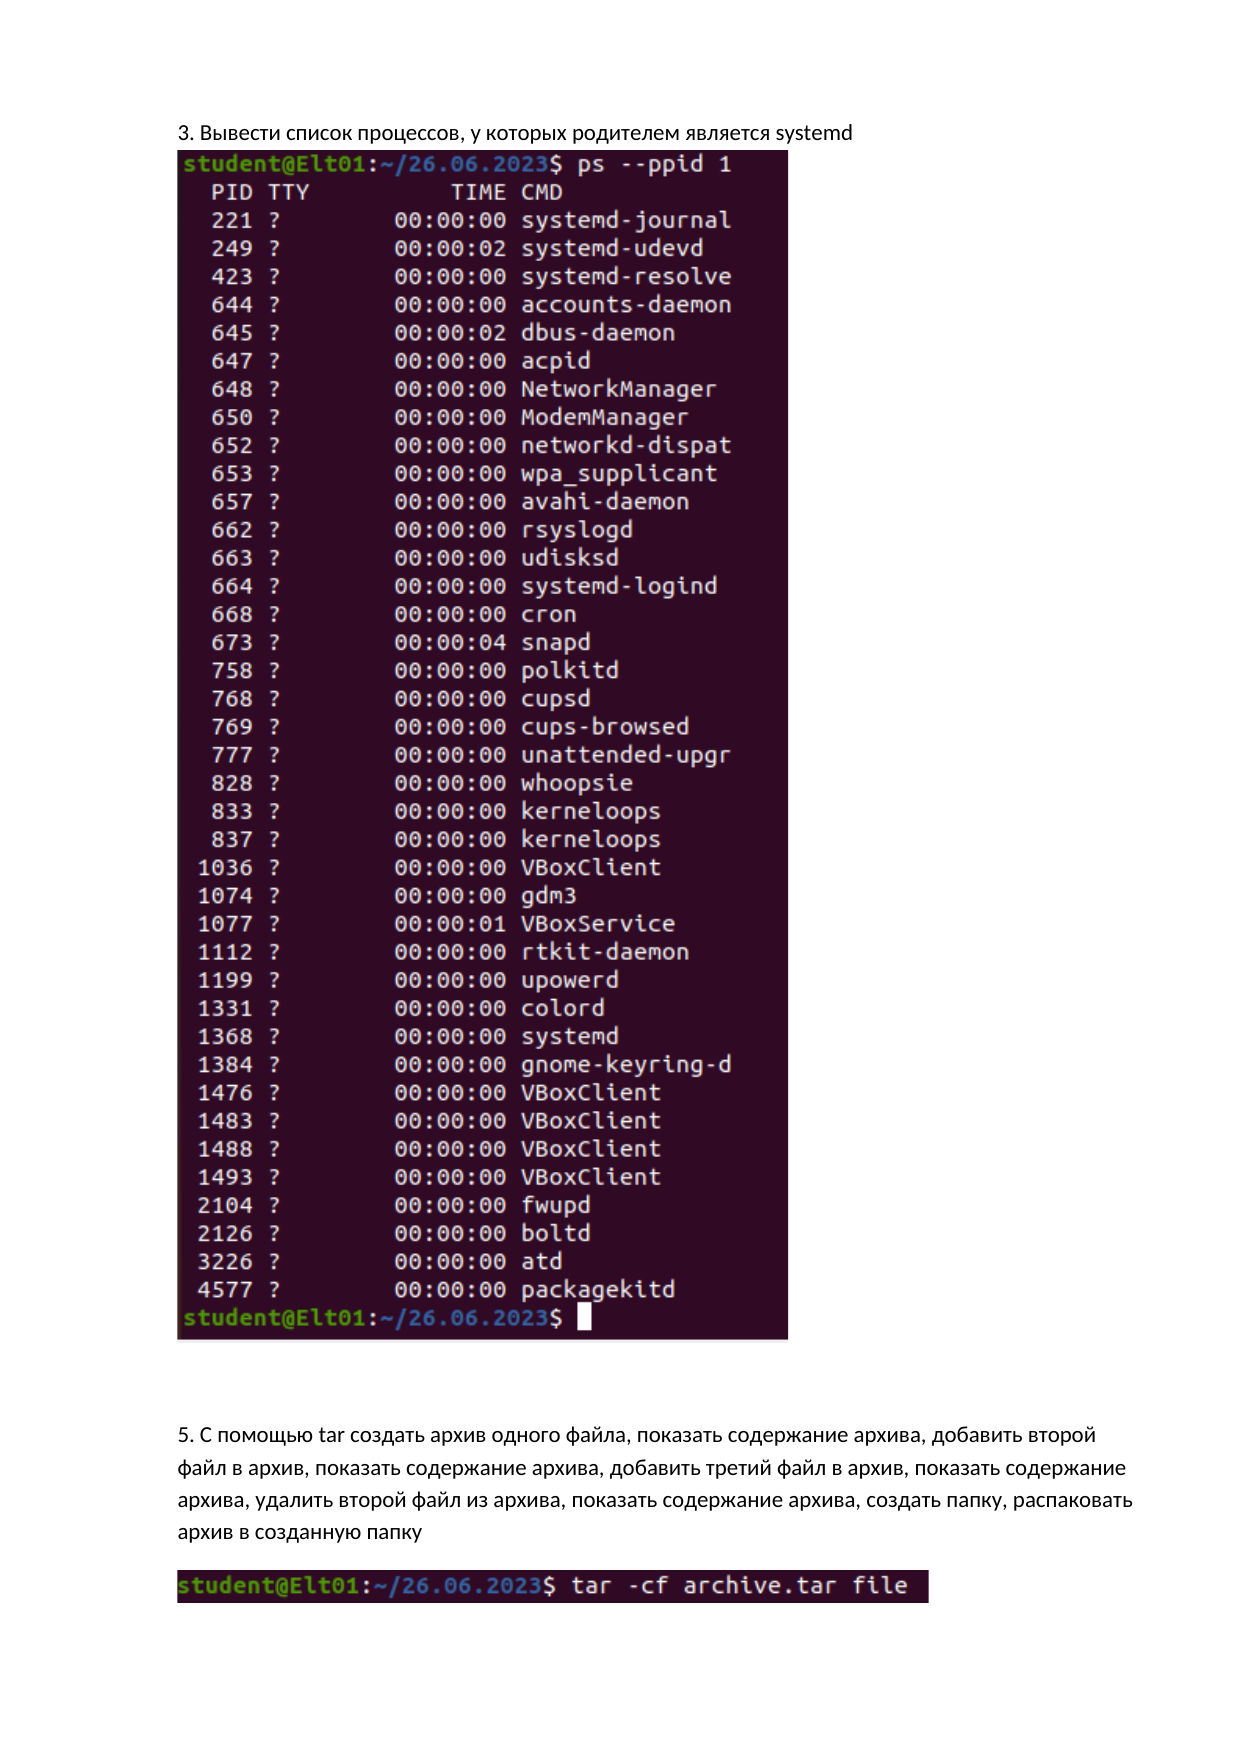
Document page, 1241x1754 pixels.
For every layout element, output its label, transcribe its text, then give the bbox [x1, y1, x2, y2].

text 3. Вывести список процессов, у которых родителем является systemd [177, 118, 1152, 146]
picture [177, 1570, 929, 1603]
text 5. С помощью tar создать архив одного файла, показать содержание архива, добавить второй файл в архив, показать содержание архива, добавить третий файл в архив, показать содержание архива, удалить второй файл из архива, показать содержание архива, создать папку, распаковать архив в созданную папку [177, 1421, 1152, 1545]
picture [177, 150, 789, 1343]
